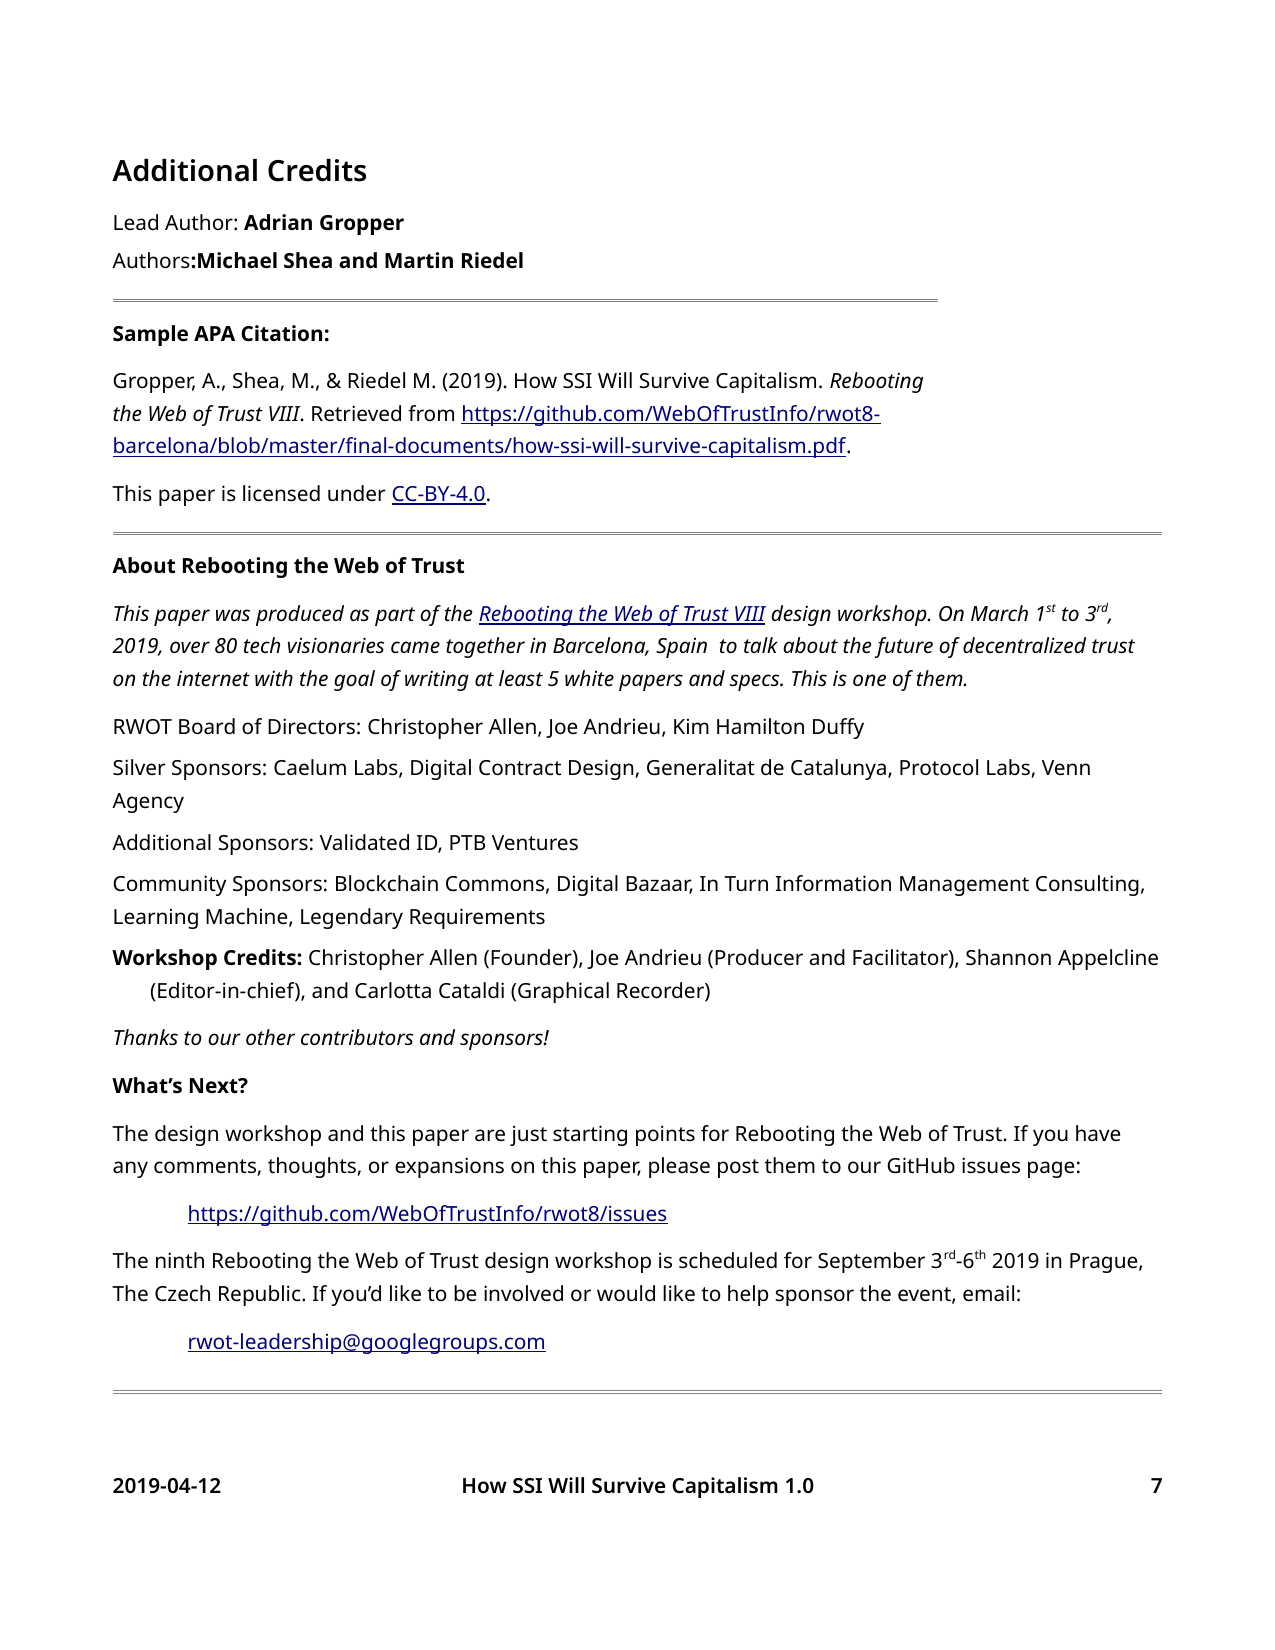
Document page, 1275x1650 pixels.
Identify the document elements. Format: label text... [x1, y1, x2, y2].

text Workshop Credits: Christopher Allen (Founder), Joe Andrieu (Producer and Facilitator), Shannon Appelcline (Editor-in-chief), and Carlotta Cataldi (Graphical Recorder) [112, 943, 1162, 1004]
text Community Sponsors: Blockchain Commons, Digital Bazaar, In Turn Information Management Consulting, Learning Machine, Legendary Requirements [112, 869, 1162, 930]
text Thanks to our other contributors and sponsors! [112, 1023, 1162, 1052]
text Authors:Michael Shea and Martin Riedel [112, 246, 938, 275]
text Lead Author: Adrian Gropper [112, 208, 938, 236]
text Additional Credits [112, 150, 1162, 190]
text https://github.com/WebOfTrustInfo/rwot8/issues [112, 1199, 1162, 1227]
text The design workshop and this paper are just starting points for Rebooting the Web of Trust. If you have any comments, thoughts, or expansions on this paper, please post them to our GitHub issues page: [112, 1119, 1162, 1180]
subtitle About Rebooting the Web of Trust [112, 551, 1162, 580]
text Sample APA Citation: [112, 319, 938, 347]
text rwot-leadership@googlegroups.com [112, 1327, 1162, 1355]
text Gropper, A., Shea, M., & Riedel M. (2019). How SSI Will Survive Capitalism. Rebooting the Web of Trust VIII. Retrieved from https://github.com/WebOfTrustInfo/rwot8-barcelona/blob/master/final-documents/how-ssi-will-survive-capitalism.pdf. [112, 366, 1162, 460]
text This paper is licensed under CC-BY-4.0. [112, 479, 1162, 507]
text The ninth Rebooting the Web of Trust design workshop is scheduled for September 3rd-6th 2019 in Prague, The Czech Republic. If you’d like to be involved or would like to help sponsor the event, email: [112, 1247, 1162, 1308]
subtitle What’s Next? [112, 1071, 1162, 1099]
text Silver Sponsors: Caelum Labs, Digital Contract Design, Generalitat de Catalunya, Protocol Labs, Venn Agency [112, 753, 1162, 814]
text This paper was produced as part of the Rebooting the Web of Trust VIII design workshop. On March 1st to 3rd, 2019, over 80 tech visionaries came together in Barcelona, Spain to talk about the future of decentralized trust on the internet with the goal of writing at least 5 white papers and specs. This is one of them. [112, 599, 1162, 693]
text Additional Sponsors: Validated ID, PTB Ventures [112, 828, 1162, 856]
text RWOT Board of Directors: Christopher Allen, Joe Andrieu, Kim Hamilton Duffy [112, 712, 1162, 740]
